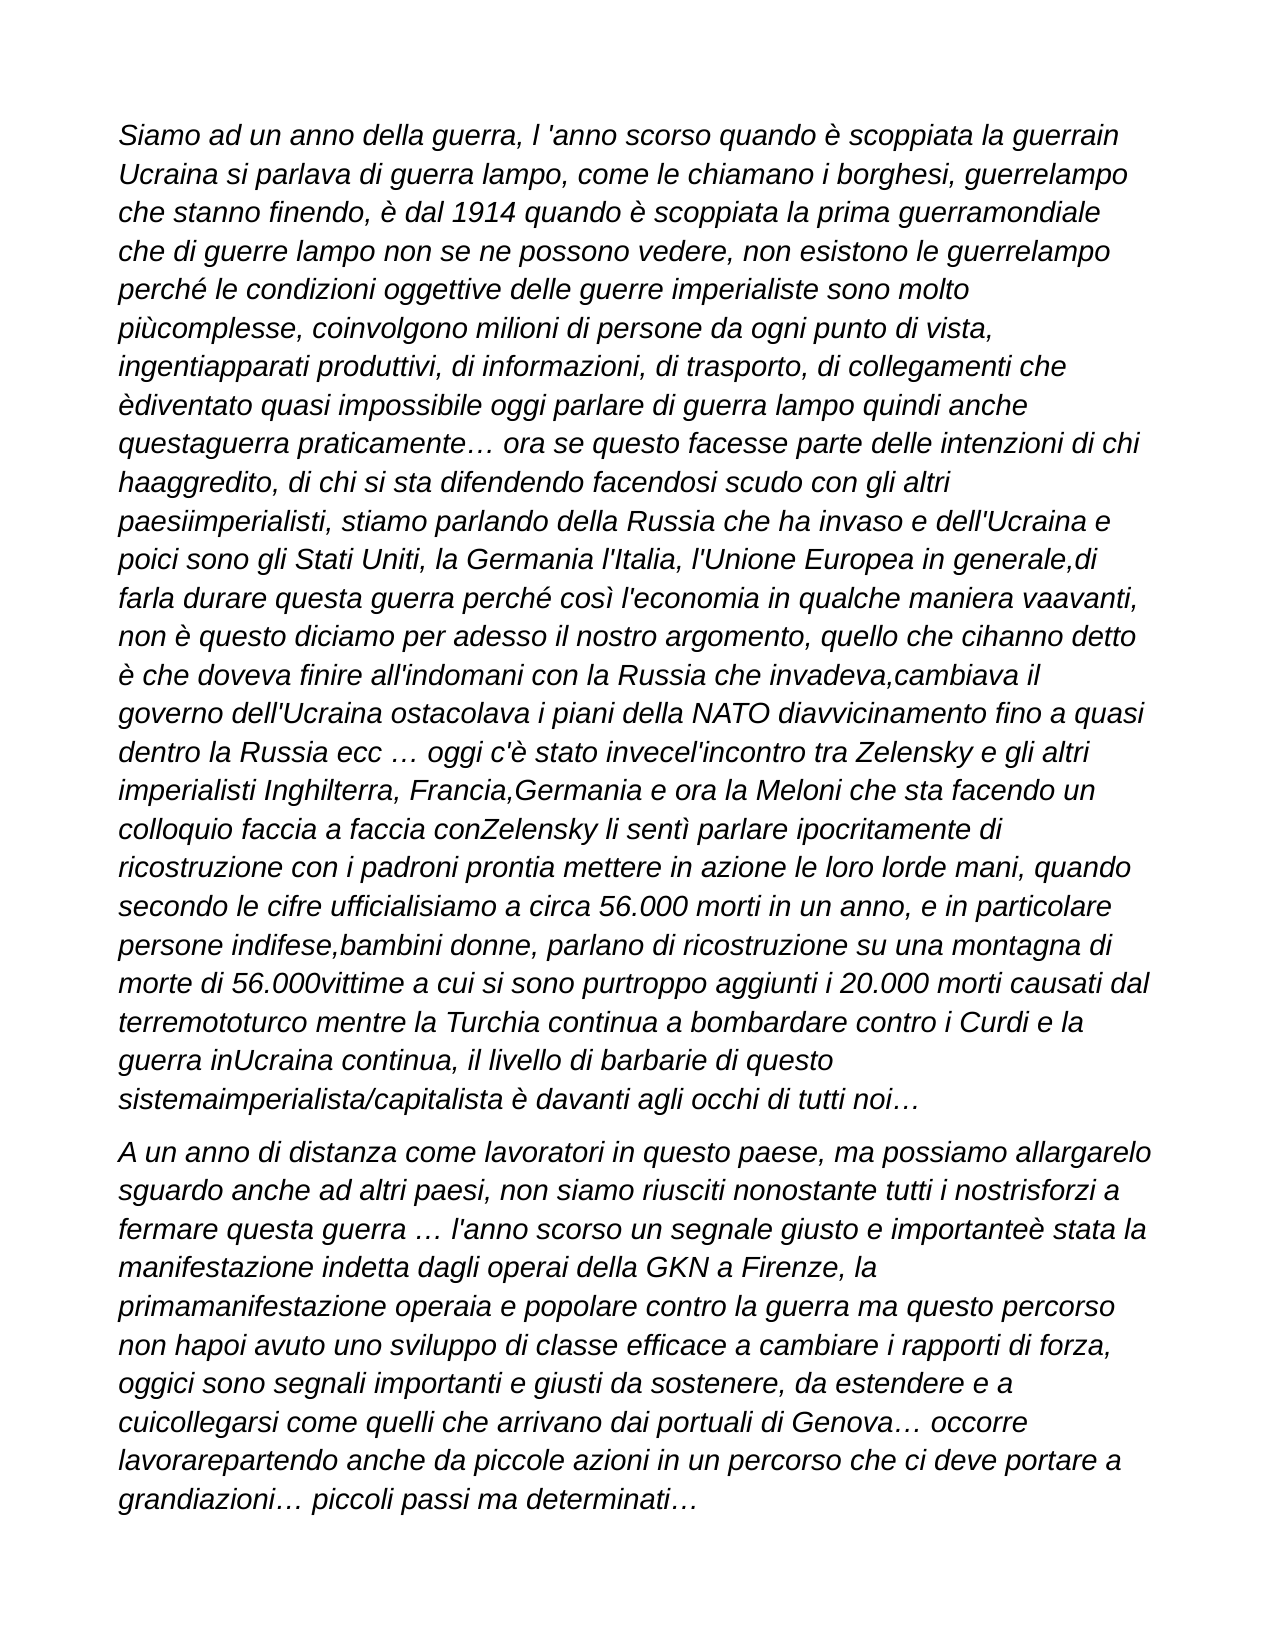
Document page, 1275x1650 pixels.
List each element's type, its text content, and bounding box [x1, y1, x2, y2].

text A un anno di distanza come lavoratori in questo paese, ma possiamo allargarelo sguardo anche ad altri paesi, non siamo riusciti nonostante tutti i nostrisforzi a fermare questa guerra … l'anno scorso un segnale giusto e importanteè stata la manifestazione indetta dagli operai della GKN a Firenze, la primamanifestazione operaia e popolare contro la guerra ma questo percorso non hapoi avuto uno sviluppo di classe efficace a cambiare i rapporti di forza, oggici sono segnali importanti e giusti da sostenere, da estendere e a cuicollegarsi come quelli che arrivano dai portuali di Genova… occorre lavorarepartendo anche da piccole azioni in un percorso che ci deve portare a grandiazioni… piccoli passi ma determinati… [118, 1135, 1157, 1515]
text Siamo ad un anno della guerra, l 'anno scorso quando è scoppiata la guerrain Ucraina si parlava di guerra lampo, come le chiamano i borghesi, guerrelampo che stanno finendo, è dal 1914 quando è scoppiata la prima guerramondiale che di guerre lampo non se ne possono vedere, non esistono le guerrelampo perché le condizioni oggettive delle guerre imperialiste sono molto piùcomplesse, coinvolgono milioni di persone da ogni punto di vista, ingentiapparati produttivi, di informazioni, di trasporto, di collegamenti che èdiventato quasi impossibile oggi parlare di guerra lampo quindi anche questaguerra praticamente… ora se questo facesse parte delle intenzioni di chi haaggredito, di chi si sta difendendo facendosi scudo con gli altri paesiimperialisti, stiamo parlando della Russia che ha invaso e dell'Ucraina e poici sono gli Stati Uniti, la Germania l'Italia, l'Unione Europea in generale,di farla durare questa guerra perché così l'economia in qualche maniera vaavanti, non è questo diciamo per adesso il nostro argomento, quello che cihanno detto è che doveva finire all'indomani con la Russia che invadeva,cambiava il governo dell'Ucraina ostacolava i piani della NATO diavvicinamento fino a quasi dentro la Russia ecc … oggi c'è stato invecel'incontro tra Zelensky e gli altri imperialisti Inghilterra, Francia,Germania e ora la Meloni che sta facendo un colloquio faccia a faccia conZelensky li sentì parlare ipocritamente di ricostruzione con i padroni prontia mettere in azione le loro lorde mani, quando secondo le cifre ufficialisiamo a circa 56.000 morti in un anno, e in particolare persone indifese,bambini donne, parlano di ricostruzione su una montagna di morte di 56.000vittime a cui si sono purtroppo aggiunti i 20.000 morti causati dal terremototurco mentre la Turchia continua a bombardare contro i Curdi e la guerra inUcraina continua, il livello di barbarie di questo sistemaimperialista/capitalista è davanti agli occhi di tutti noi… [118, 118, 1157, 1115]
